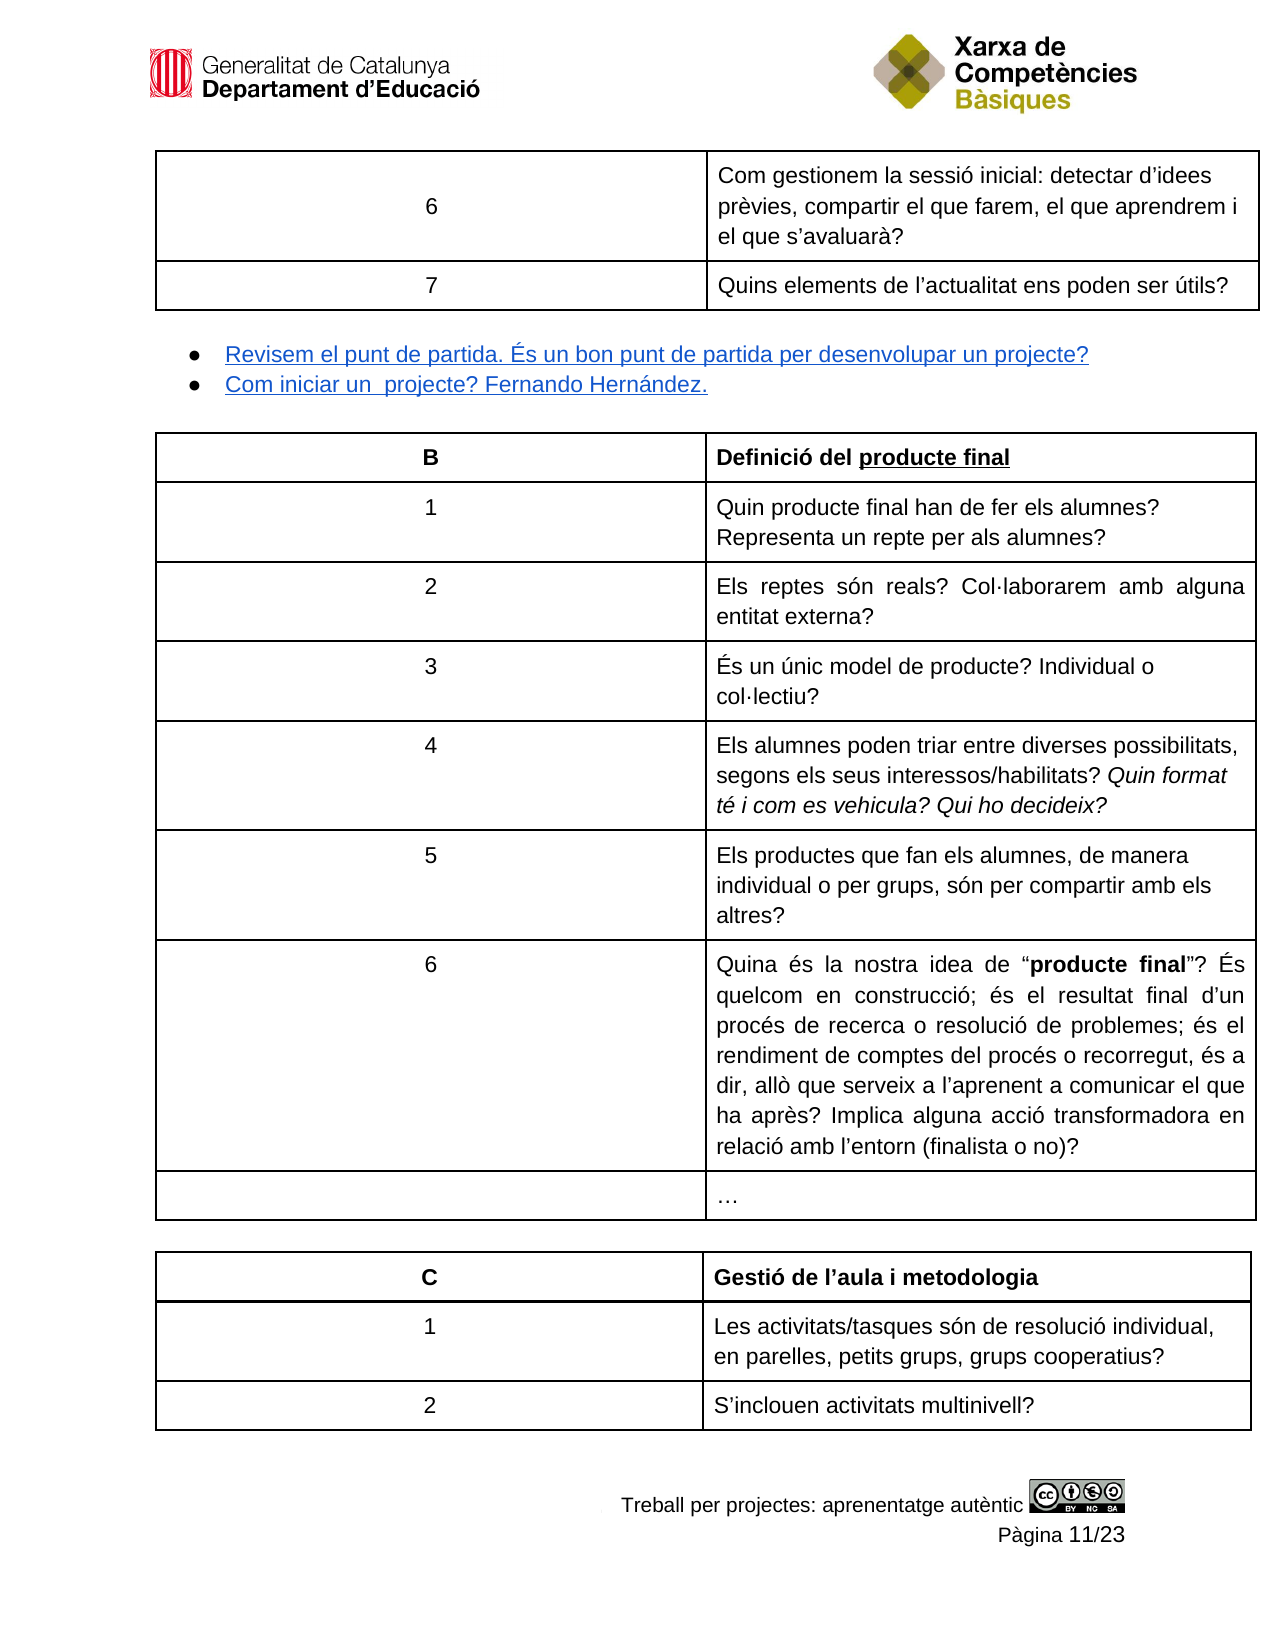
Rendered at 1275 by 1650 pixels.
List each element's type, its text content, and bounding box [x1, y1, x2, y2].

table_cell S’inclouen activitats multinivell? [704, 1382, 1250, 1429]
table_cell Quins elements de l’actualitat ens poden ser útils? [708, 262, 1258, 309]
table_cell 4 [157, 722, 705, 829]
table_cell Les activitats/tasques són de resolució individual, en parelles, petits grups, grups cooperatius? [704, 1303, 1250, 1380]
table_cell 6 [157, 941, 705, 1169]
table_header Gestió de l’aula i metodologia [704, 1253, 1250, 1300]
table_header Definició del producte final [707, 434, 1255, 481]
table_cell [157, 1172, 705, 1219]
table_cell … [707, 1172, 1255, 1219]
picture [873, 28, 1148, 129]
table_cell Els productes que fan els alumnes, de manera individual o per grups, són per compartir amb els altres? [707, 831, 1255, 939]
table_cell 2 [157, 1382, 702, 1429]
table_cell 6 [157, 152, 706, 260]
list Com iniciar un projecte? Fernando Hernández. [187, 371, 1125, 398]
table_header C [157, 1253, 702, 1300]
table_cell 2 [157, 563, 705, 640]
table_cell És un únic model de producte? Individual o col·lectiu? [707, 642, 1255, 719]
table_header B [157, 434, 705, 481]
table_cell Els reptes són reals? Col·laborarem amb alguna entitat externa? [707, 563, 1255, 640]
table_cell 3 [157, 642, 705, 719]
picture [150, 48, 504, 108]
table_cell Com gestionem la sessió inicial: detectar d’idees prèvies, compartir el que farem, el que aprendrem i el que s’avaluarà? [708, 152, 1258, 260]
picture [1029, 1479, 1125, 1513]
table_cell 5 [157, 831, 705, 939]
table_cell Els alumnes poden triar entre diverses possibilitats, segons els seus interessos/habilitats? Quin format té i com es vehicula? Qui ho decideix? [707, 722, 1255, 829]
table_cell 1 [157, 483, 705, 561]
table_cell 1 [157, 1303, 702, 1380]
table_cell Quin producte final han de fer els alumnes? Representa un repte per als alumnes? [707, 483, 1255, 561]
list Revisem el punt de partida. És un bon punt de partida per desenvolupar un projecte? [187, 341, 1125, 368]
table_cell Quina és la nostra idea de “producte final”? És quelcom en construcció; és el resultat final d’un procés de recerca o resolució de problemes; és el rendiment de comptes del procés o recorregut, és a dir, allò que serveix a l’aprenent a comunicar el que ha après? Implica alguna acció transformadora en relació amb l’entorn (finalista o no)? [707, 941, 1255, 1169]
table_cell 7 [157, 262, 706, 309]
